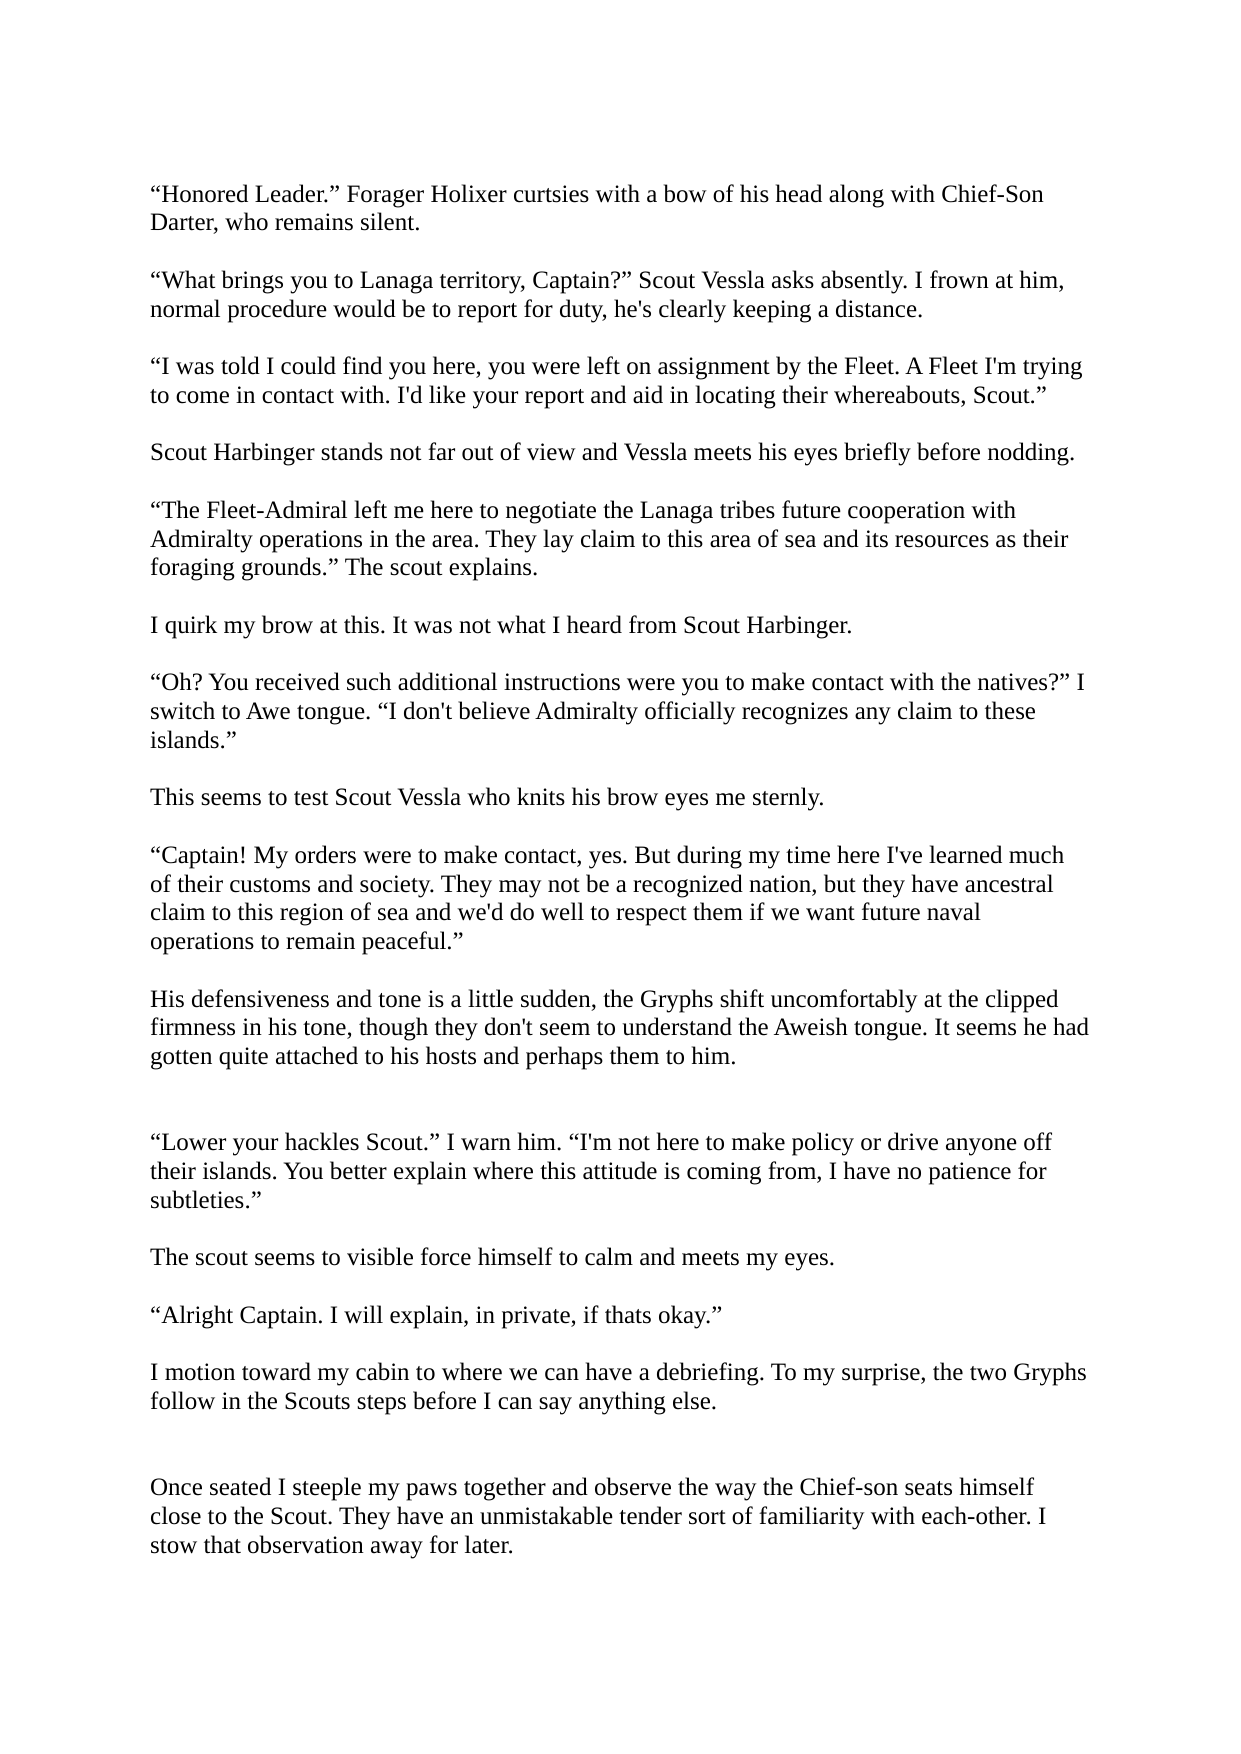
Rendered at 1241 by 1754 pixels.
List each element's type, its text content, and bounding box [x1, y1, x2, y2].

text Scout Harbinger stands not far out of view and Vessla meets his eyes briefly before nodding. [150, 437, 1090, 466]
text “I was told I could find you here, you were left on assignment by the Fleet. A Fleet I'm trying to come in contact with. I'd like your report and aid in locating their whereabouts, Scout.” [150, 351, 1090, 409]
text “The Fleet-Admiral left me here to negotiate the Lanaga tribes future cooperation with Admiralty operations in the area. They lay claim to this area of sea and its resources as their foraging grounds.” The scout explains. [150, 495, 1090, 581]
text “Alright Captain. I will explain, in private, if thats okay.” [150, 1300, 1090, 1329]
text “Honored Leader.” Forager Holixer curtsies with a bow of his head along with Chief-Son Darter, who remains silent. [150, 179, 1090, 236]
text His defensiveness and tone is a little sudden, the Gryphs shift uncomfortably at the clipped firmness in his tone, though they don't seem to understand the Aweish tongue. It seems he had gotten quite attached to his hosts and perhaps them to him. [150, 984, 1090, 1070]
text “Lower your hackles Scout.” I warn him. “I'm not here to make policy or drive anyone off their islands. You better explain where this attitude is coming from, I have no patience for subtleties.” [150, 1127, 1090, 1214]
text The scout seems to visible force himself to calm and meets my eyes. [150, 1242, 1090, 1271]
text “Captain! My orders were to make contact, yes. But during my time here I've learned much of their customs and society. They may not be a recognized nation, but they have ancestral claim to this region of sea and we'd do well to respect them if we want future naval operations to remain peaceful.” [150, 840, 1090, 955]
text “What brings you to Lanaga territory, Captain?” Scout Vessla asks absently. I frown at him, normal procedure would be to report for duty, he's clearly keeping a distance. [150, 265, 1090, 322]
text This seems to test Scout Vessla who knits his brow eyes me sternly. [150, 782, 1090, 811]
text I motion toward my cabin to where we can have a debriefing. To my surprise, the two Gryphs follow in the Scouts steps before I can say anything else. [150, 1357, 1090, 1415]
text I quirk my brow at this. It was not what I heard from Scout Harbinger. [150, 610, 1090, 639]
text Once seated I steeple my paws together and observe the way the Chief-son seats himself close to the Scout. They have an unmistakable tender sort of familiarity with each-other. I stow that observation away for later. [150, 1472, 1090, 1559]
text “Oh? You received such additional instructions were you to make contact with the natives?” I switch to Awe tongue. “I don't believe Admiralty officially recognizes any claim to these islands.” [150, 667, 1090, 754]
